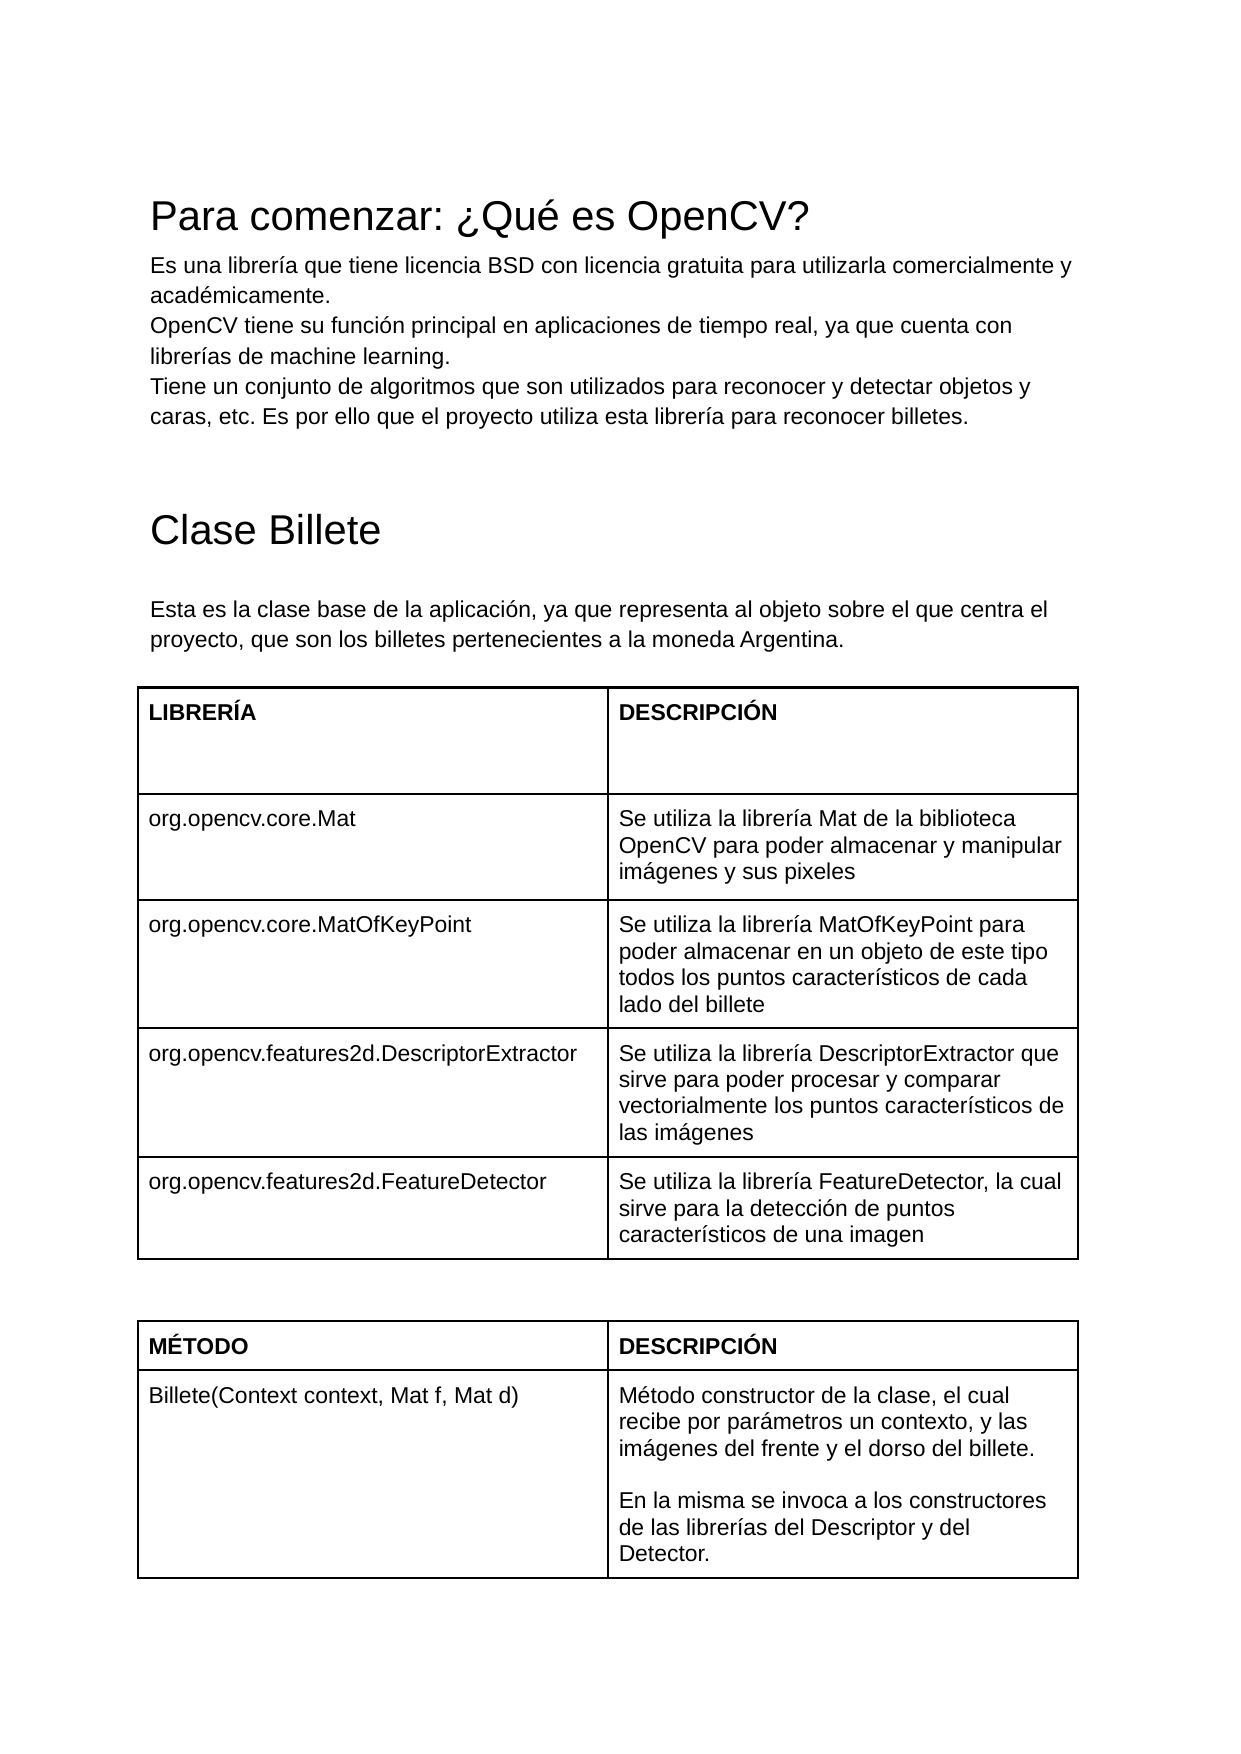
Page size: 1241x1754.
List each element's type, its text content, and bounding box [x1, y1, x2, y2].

table_header MÉTODO [139, 1322, 607, 1369]
table_header DESCRIPCIÓN [609, 689, 1077, 793]
table_cell Se utiliza la librería Mat de la biblioteca OpenCV para poder almacenar y manipular imágenes y sus pixeles [609, 795, 1077, 899]
table_cell Se utiliza la librería FeatureDetector, la cual sirve para la detección de puntos característicos de una imagen [609, 1158, 1077, 1258]
subtitle Clase Billete [150, 505, 1090, 553]
text Esta es la clase base de la aplicación, ya que representa al objeto sobre el que centra el proyecto, que son los billetes pertenecientes a la moneda Argentina. [150, 596, 1090, 652]
table_cell Método constructor de la clase, el cual recibe por parámetros un contexto, y las imágenes del frente y el dorso del billete. En la misma se invoca a los constructores de las librerías del Descriptor y del Detector. [609, 1371, 1077, 1577]
table_cell org.opencv.core.MatOfKeyPoint [139, 901, 607, 1027]
table_cell org.opencv.features2d.FeatureDetector [139, 1158, 607, 1258]
table_header LIBRERÍA [139, 689, 607, 793]
table_cell Billete(Context context, Mat f, Mat d) [139, 1371, 607, 1577]
subtitle Para comenzar: ¿Qué es OpenCV? [150, 192, 1090, 239]
table_cell org.opencv.features2d.DescriptorExtractor [139, 1029, 607, 1156]
table_cell Se utiliza la librería DescriptorExtractor que sirve para poder procesar y comparar vectorialmente los puntos característicos de las imágenes [609, 1029, 1077, 1156]
table_cell Se utiliza la librería MatOfKeyPoint para poder almacenar en un objeto de este tipo todos los puntos característicos de cada lado del billete [609, 901, 1077, 1027]
text Tiene un conjunto de algoritmos que son utilizados para reconocer y detectar objetos y caras, etc. Es por ello que el proyecto utiliza esta librería para reconocer billetes. [150, 373, 1090, 429]
text OpenCV tiene su función principal en aplicaciones de tiempo real, ya que cuenta con librerías de machine learning. [150, 312, 1090, 369]
text Es una librería que tiene licencia BSD con licencia gratuita para utilizarla comercialmente y académicamente. [150, 252, 1090, 309]
table_header DESCRIPCIÓN [609, 1322, 1077, 1369]
table_cell org.opencv.core.Mat [139, 795, 607, 899]
